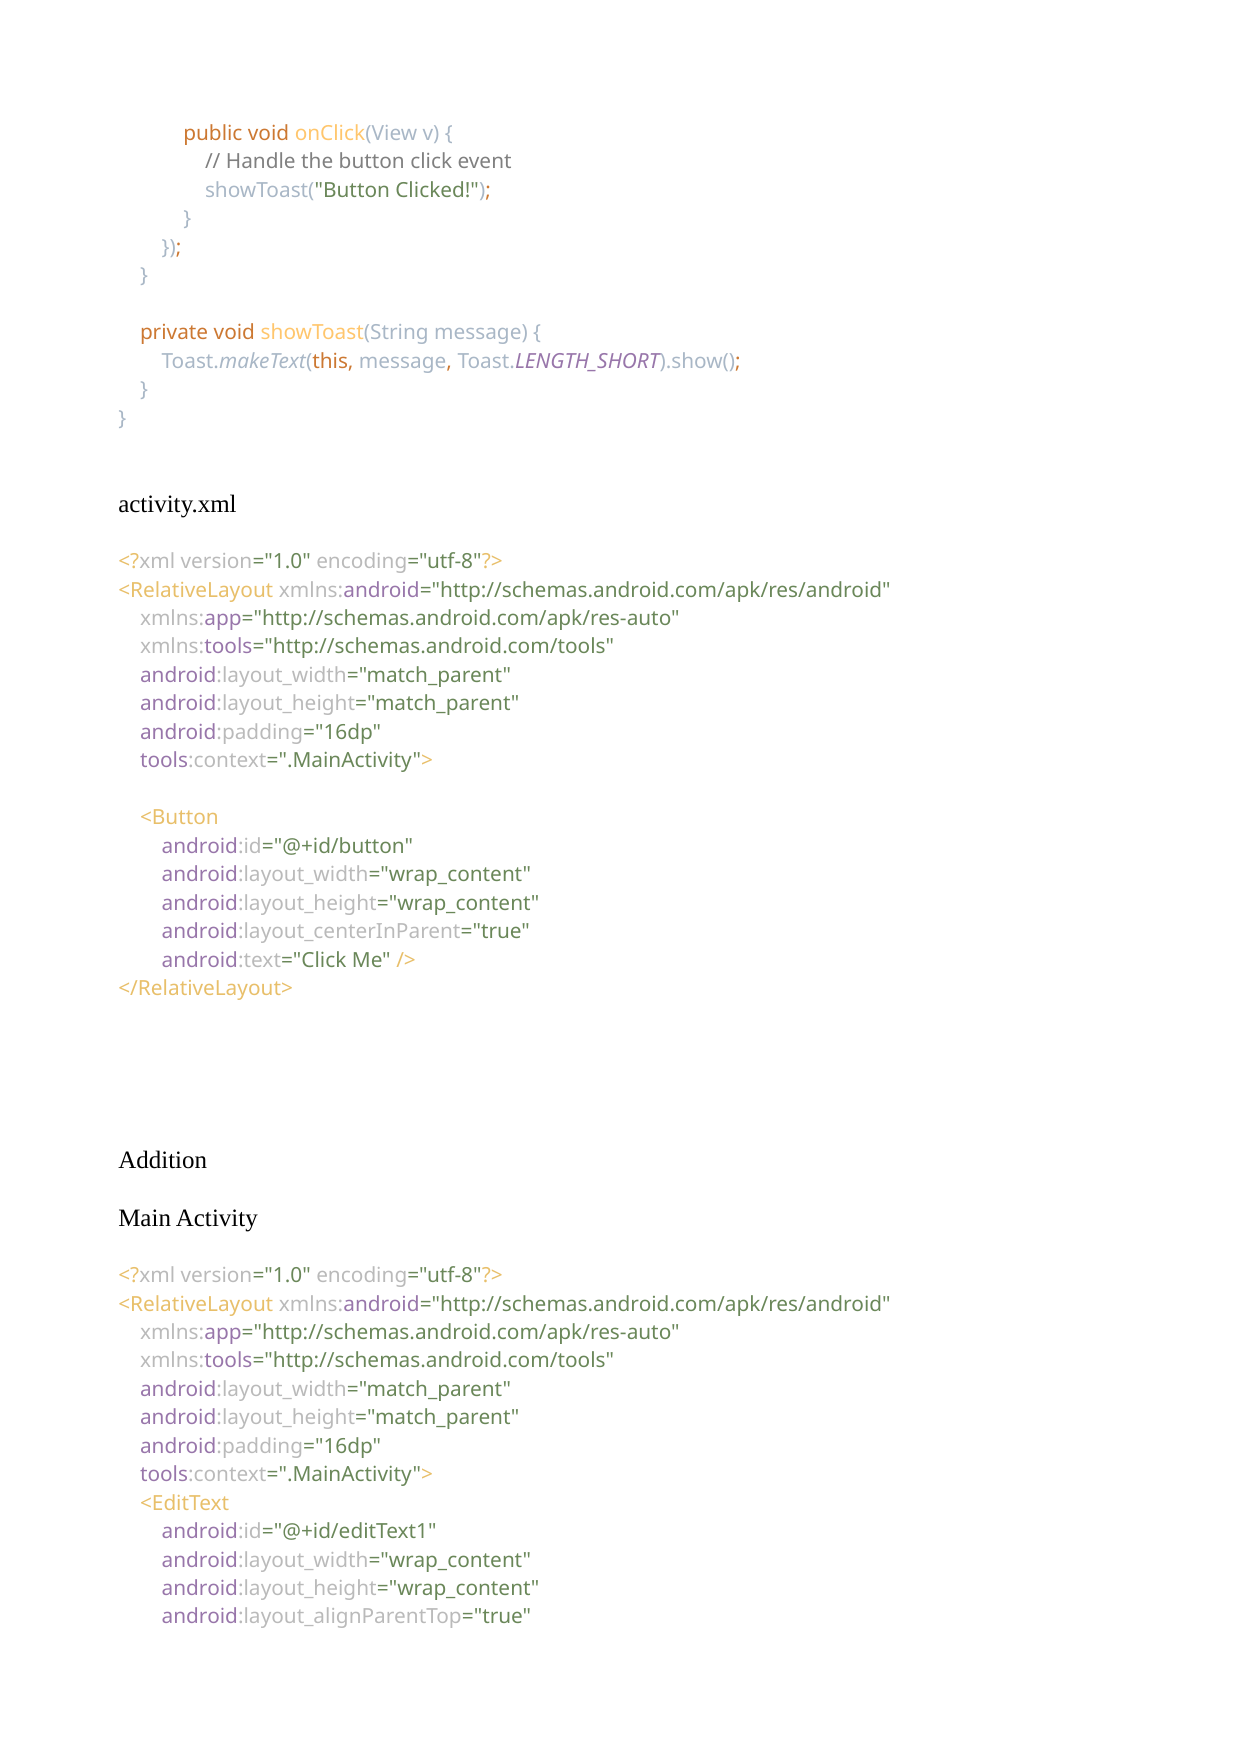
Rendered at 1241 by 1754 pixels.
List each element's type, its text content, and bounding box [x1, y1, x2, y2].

text public void onClick(View v) { // Handle the button click event showToast("Button Clicked!"); } }); } private void showToast(String message) { Toast.makeText(this, message, Toast.LENGTH_SHORT).show(); } } [118, 118, 1122, 431]
text Addition [118, 1145, 1122, 1174]
text Main Activity [118, 1203, 1122, 1232]
text <?xml version="1.0" encoding="utf-8"?> <RelativeLayout xmlns:android="http://schemas.android.com/apk/res/android" xmlns:app="http://schemas.android.com/apk/res-auto" xmlns:tools="http://schemas.android.com/tools" android:layout_width="match_parent" android:layout_height="match_parent" android:padding="16dp" tools:context=".MainActivity"> <EditText android:id="@+id/editText1" android:layout_width="wrap_content" android:layout_height="wrap_content" android:layout_alignParentTop="true" [118, 1260, 1122, 1630]
text activity.xml [118, 489, 1122, 517]
text <?xml version="1.0" encoding="utf-8"?> <RelativeLayout xmlns:android="http://schemas.android.com/apk/res/android" xmlns:app="http://schemas.android.com/apk/res-auto" xmlns:tools="http://schemas.android.com/tools" android:layout_width="match_parent" android:layout_height="match_parent" android:padding="16dp" tools:context=".MainActivity"> <Button android:id="@+id/button" android:layout_width="wrap_content" android:layout_height="wrap_content" android:layout_centerInParent="true" android:text="Click Me" /> </RelativeLayout> [118, 546, 1122, 1002]
